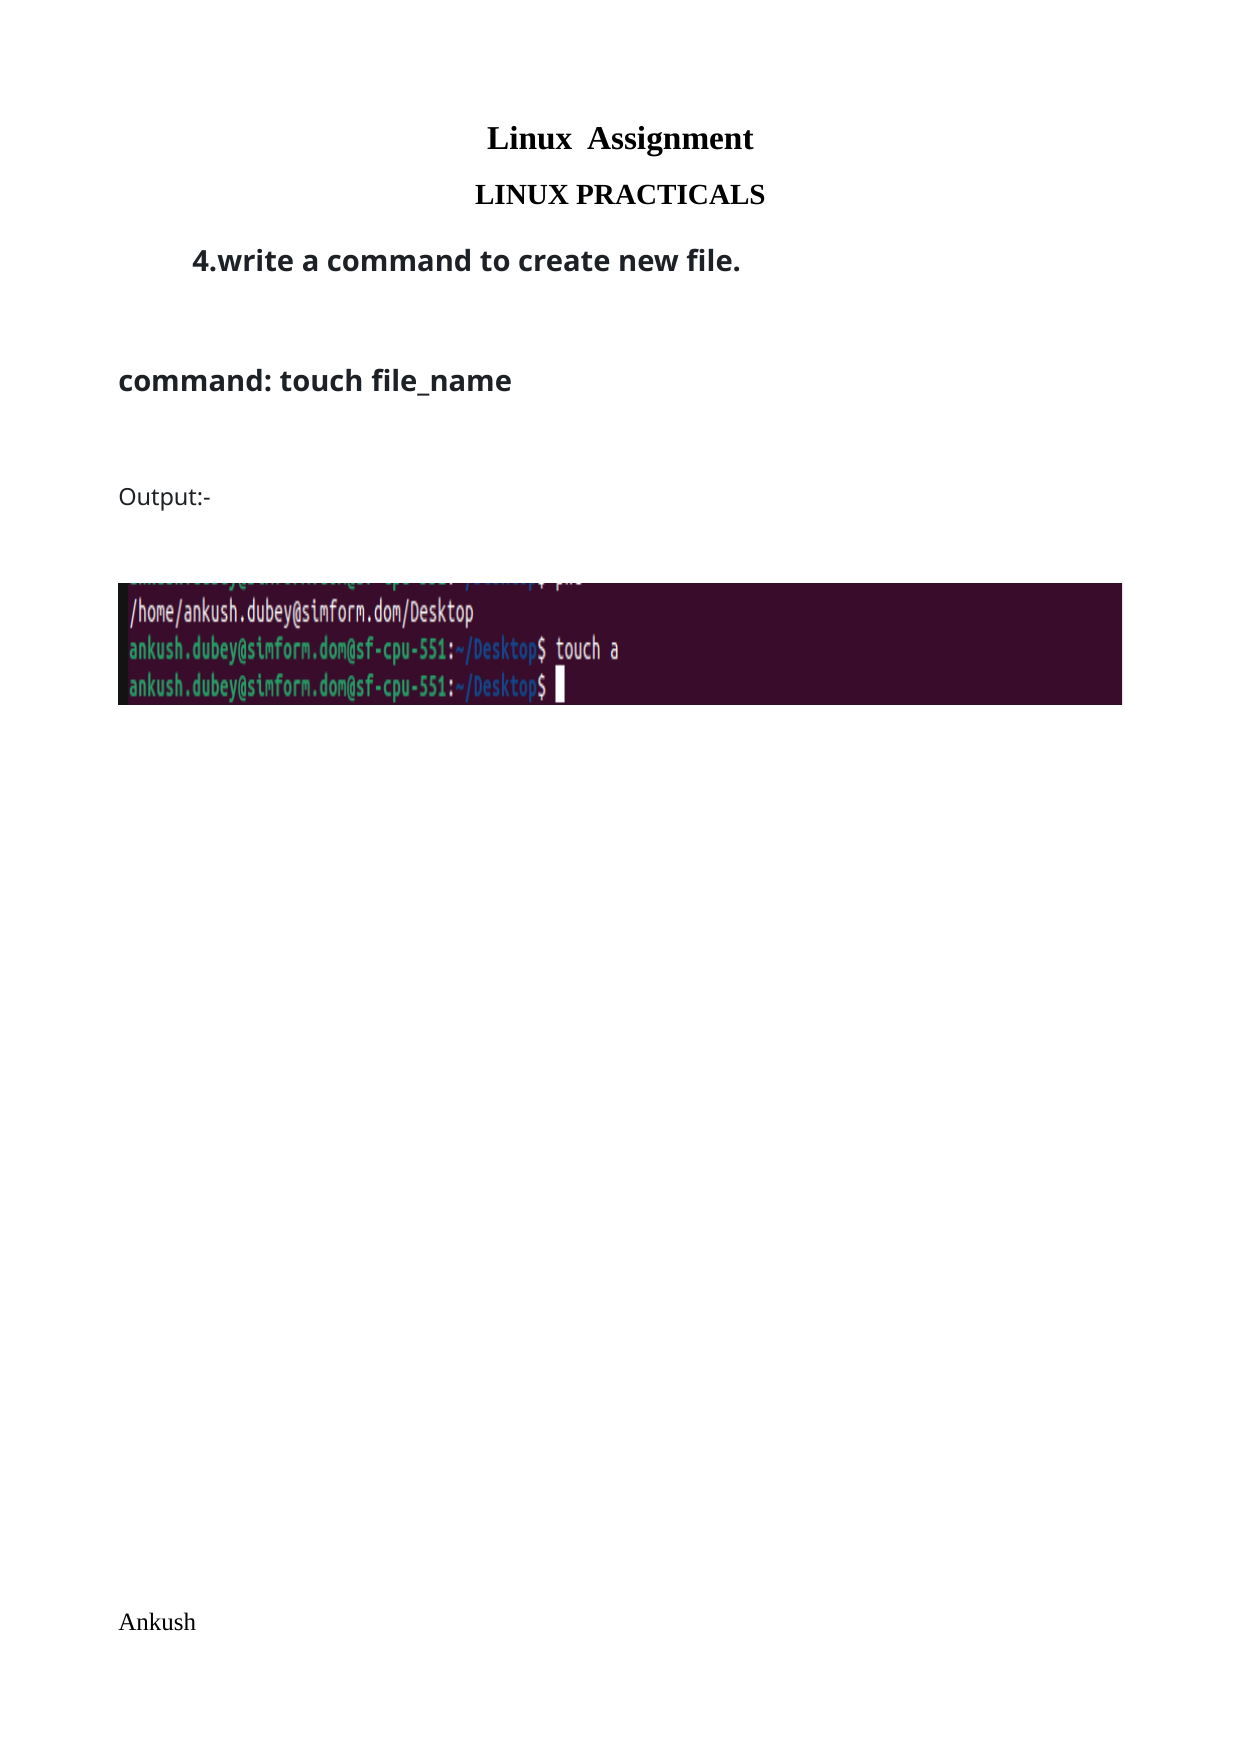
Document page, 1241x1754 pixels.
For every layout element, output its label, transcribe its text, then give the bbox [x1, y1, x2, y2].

text Output:- [118, 481, 1122, 513]
text command: touch file_name [118, 360, 1122, 400]
picture [118, 583, 1123, 705]
list 4.write a command to create new file. [118, 240, 1122, 279]
